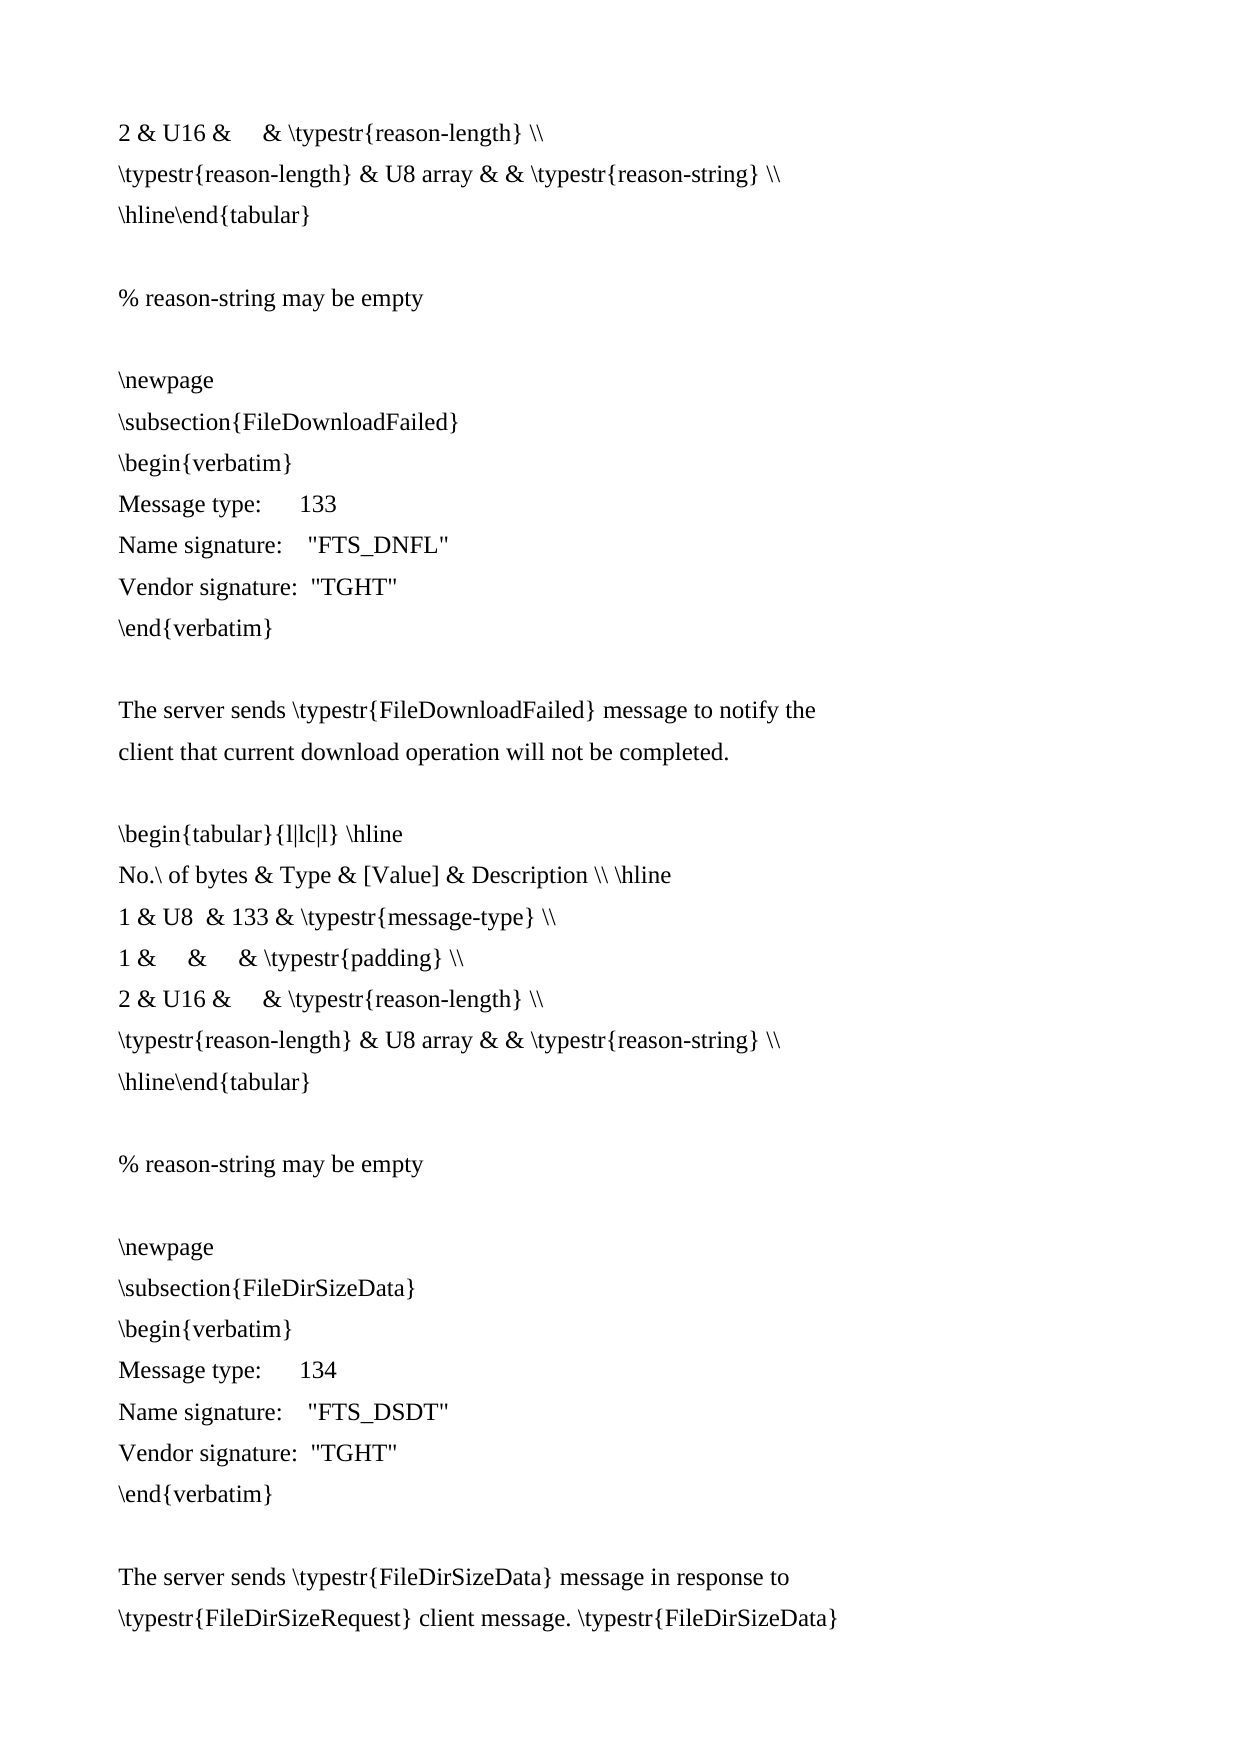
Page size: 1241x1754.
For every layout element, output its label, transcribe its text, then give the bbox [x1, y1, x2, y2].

text \subsection{FileDownloadFailed} [118, 407, 1122, 436]
text 1 & & & \typestr{padding} \\ [118, 943, 1122, 972]
text Message type: 134 [118, 1356, 1122, 1384]
text \newpage [118, 366, 1122, 394]
text The server sends \typestr{FileDownloadFailed} message to notify the [118, 696, 1122, 724]
text Vendor signature: "TGHT" [118, 572, 1122, 601]
text Message type: 133 [118, 489, 1122, 518]
text The server sends \typestr{FileDirSizeData} message in response to [118, 1562, 1122, 1591]
text \typestr{reason-length} & U8 array & & \typestr{reason-string} \\ [118, 159, 1122, 188]
text Name signature: "FTS_DSDT" [118, 1397, 1122, 1426]
text % reason-string may be empty [118, 1149, 1122, 1178]
text \typestr{FileDirSizeRequest} client message. \typestr{FileDirSizeData} [118, 1603, 1122, 1632]
text Vendor signature: "TGHT" [118, 1438, 1122, 1467]
text \newpage [118, 1232, 1122, 1261]
text \end{verbatim} [118, 613, 1122, 642]
text \typestr{reason-length} & U8 array & & \typestr{reason-string} \\ [118, 1026, 1122, 1054]
text 2 & U16 & & \typestr{reason-length} \\ [118, 118, 1122, 147]
text \subsection{FileDirSizeData} [118, 1273, 1122, 1302]
text \end{verbatim} [118, 1479, 1122, 1508]
text \begin{verbatim} [118, 448, 1122, 477]
text 1 & U8 & 133 & \typestr{message-type} \\ [118, 902, 1122, 931]
text \hline\end{tabular} [118, 201, 1122, 229]
text \hline\end{tabular} [118, 1067, 1122, 1096]
text Name signature: "FTS_DNFL" [118, 531, 1122, 559]
text % reason-string may be empty [118, 283, 1122, 312]
text No.\ of bytes & Type & [Value] & Description \\ \hline [118, 861, 1122, 889]
text client that current download operation will not be completed. [118, 737, 1122, 766]
text 2 & U16 & & \typestr{reason-length} \\ [118, 984, 1122, 1013]
text \begin{verbatim} [118, 1314, 1122, 1343]
text \begin{tabular}{l|lc|l} \hline [118, 819, 1122, 848]
